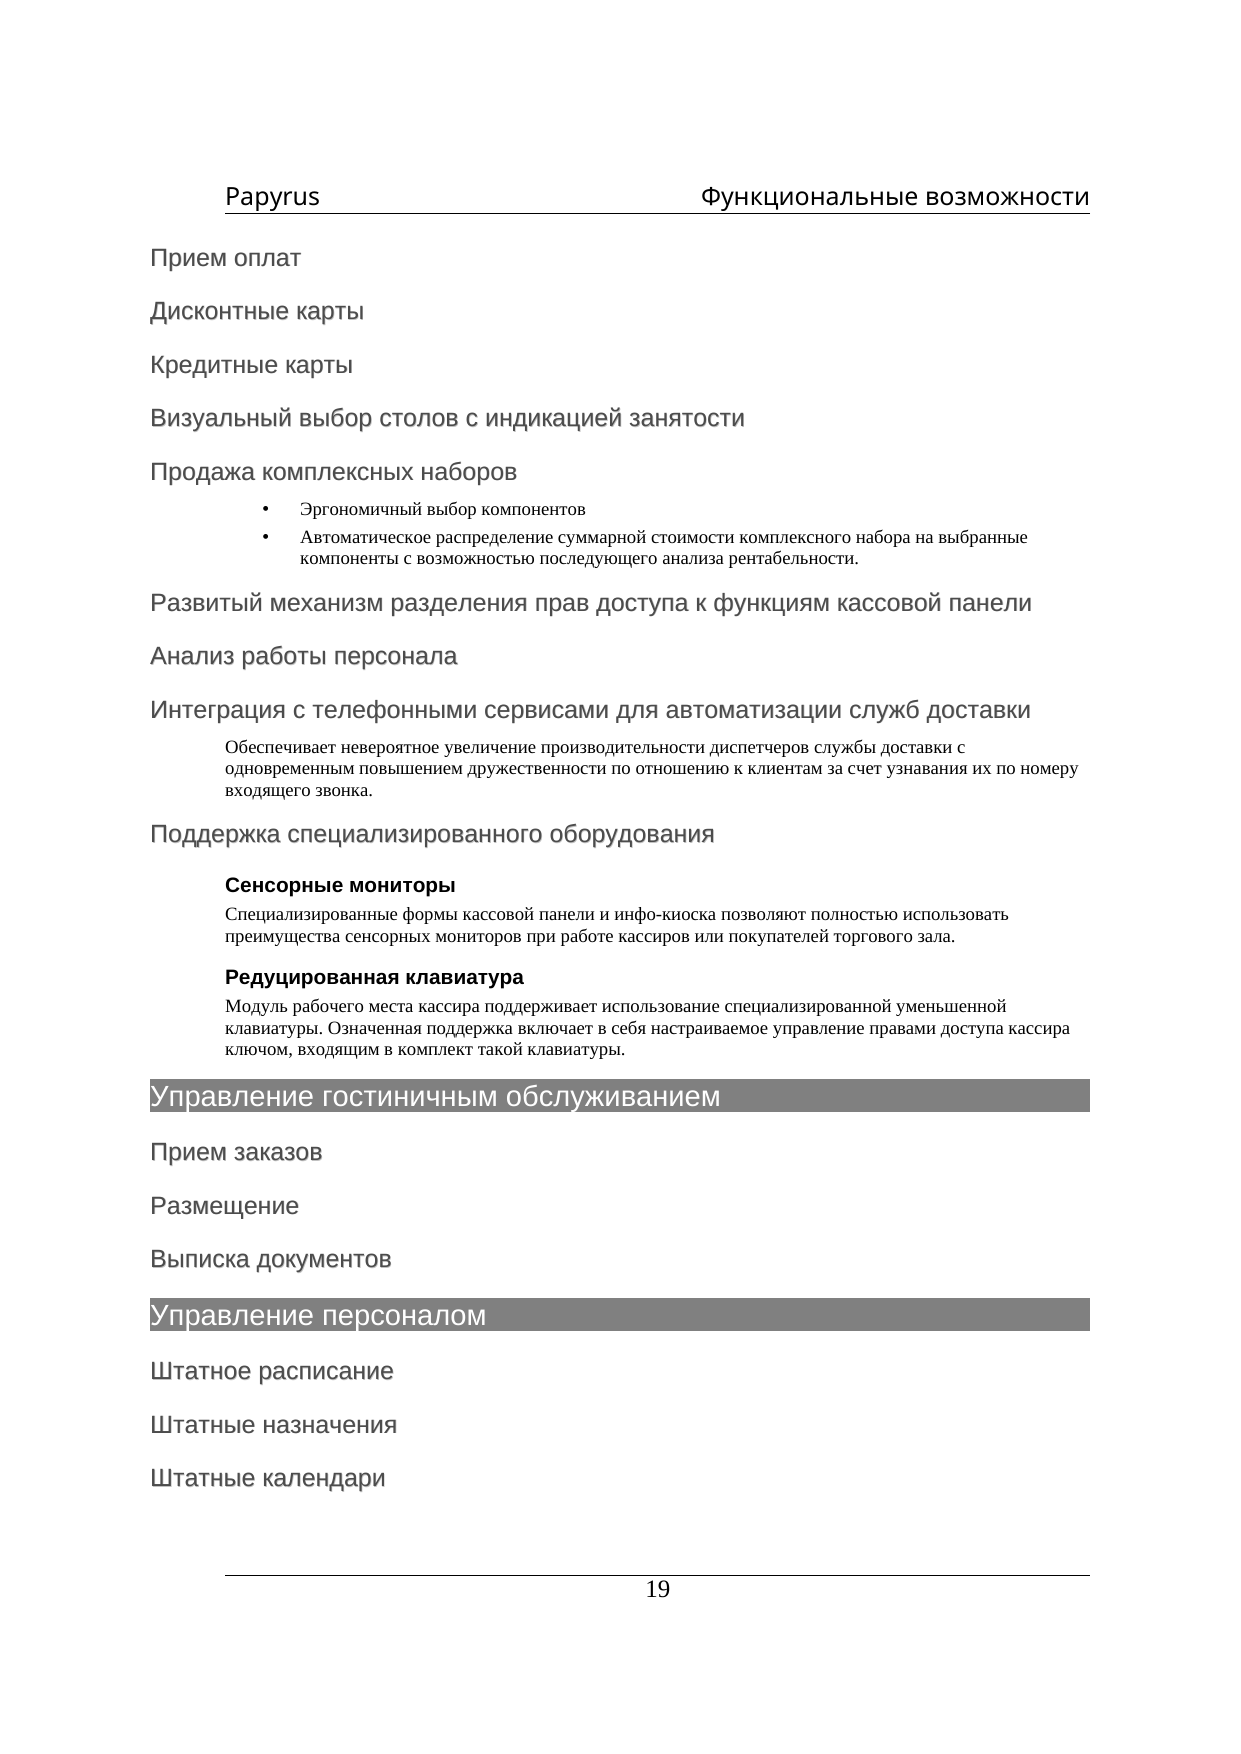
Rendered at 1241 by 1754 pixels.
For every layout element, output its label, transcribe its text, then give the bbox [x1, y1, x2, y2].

text Модуль рабочего места кассира поддерживает использование специализированной уменьшенной клавиатуры. Означенная поддержка включает в себя настраиваемое управление правами доступа кассира ключом, входящим в комплект такой клавиатуры. [225, 995, 1090, 1060]
subtitle Поддержка специализированного оборудования [150, 819, 1090, 848]
subtitle Штатные назначения [150, 1410, 1090, 1438]
text Обеспечивает невероятное увеличение производительности диспетчеров службы доставки с одновременным повышением дружественности по отношению к клиентам за счет узнавания их по номеру входящего звонка. [225, 736, 1090, 800]
subtitle Визуальный выбор столов с индикацией занятости [150, 403, 1090, 432]
subtitle Кредитные карты [150, 350, 1090, 378]
subtitle Прием оплат [150, 243, 1090, 271]
subtitle Управление гостиничным обслуживанием [150, 1079, 1090, 1112]
subtitle Размещение [150, 1191, 1090, 1219]
subtitle Редуцированная клавиатура [225, 965, 1090, 989]
subtitle Штатное расписание [150, 1356, 1090, 1385]
subtitle Анализ работы персонала [150, 641, 1090, 670]
subtitle Развитый механизм разделения прав доступа к функциям кассовой панели [150, 587, 1090, 616]
subtitle Дисконтные карты [150, 296, 1090, 325]
subtitle Сенсорные мониторы [225, 873, 1090, 897]
subtitle Управление персоналом [150, 1298, 1090, 1331]
subtitle Интеграция с телефонными сервисами для автоматизации служб доставки [150, 694, 1090, 723]
list Автоматическое распределение суммарной стоимости комплексного набора на выбранные компоненты с возможностью последующего анализа рентабельности. [262, 526, 1090, 569]
subtitle Выписка документов [150, 1244, 1090, 1273]
list Эргономичный выбор компонентов [262, 498, 1090, 519]
subtitle Прием заказов [150, 1137, 1090, 1166]
subtitle Штатные календари [150, 1463, 1090, 1492]
subtitle Продажа комплексных наборов [150, 457, 1090, 486]
text Специализированные формы кассовой панели и инфо-киоска позволяют полностью использовать преимущества сенсорных мониторов при работе кассиров или покупателей торгового зала. [225, 903, 1090, 946]
